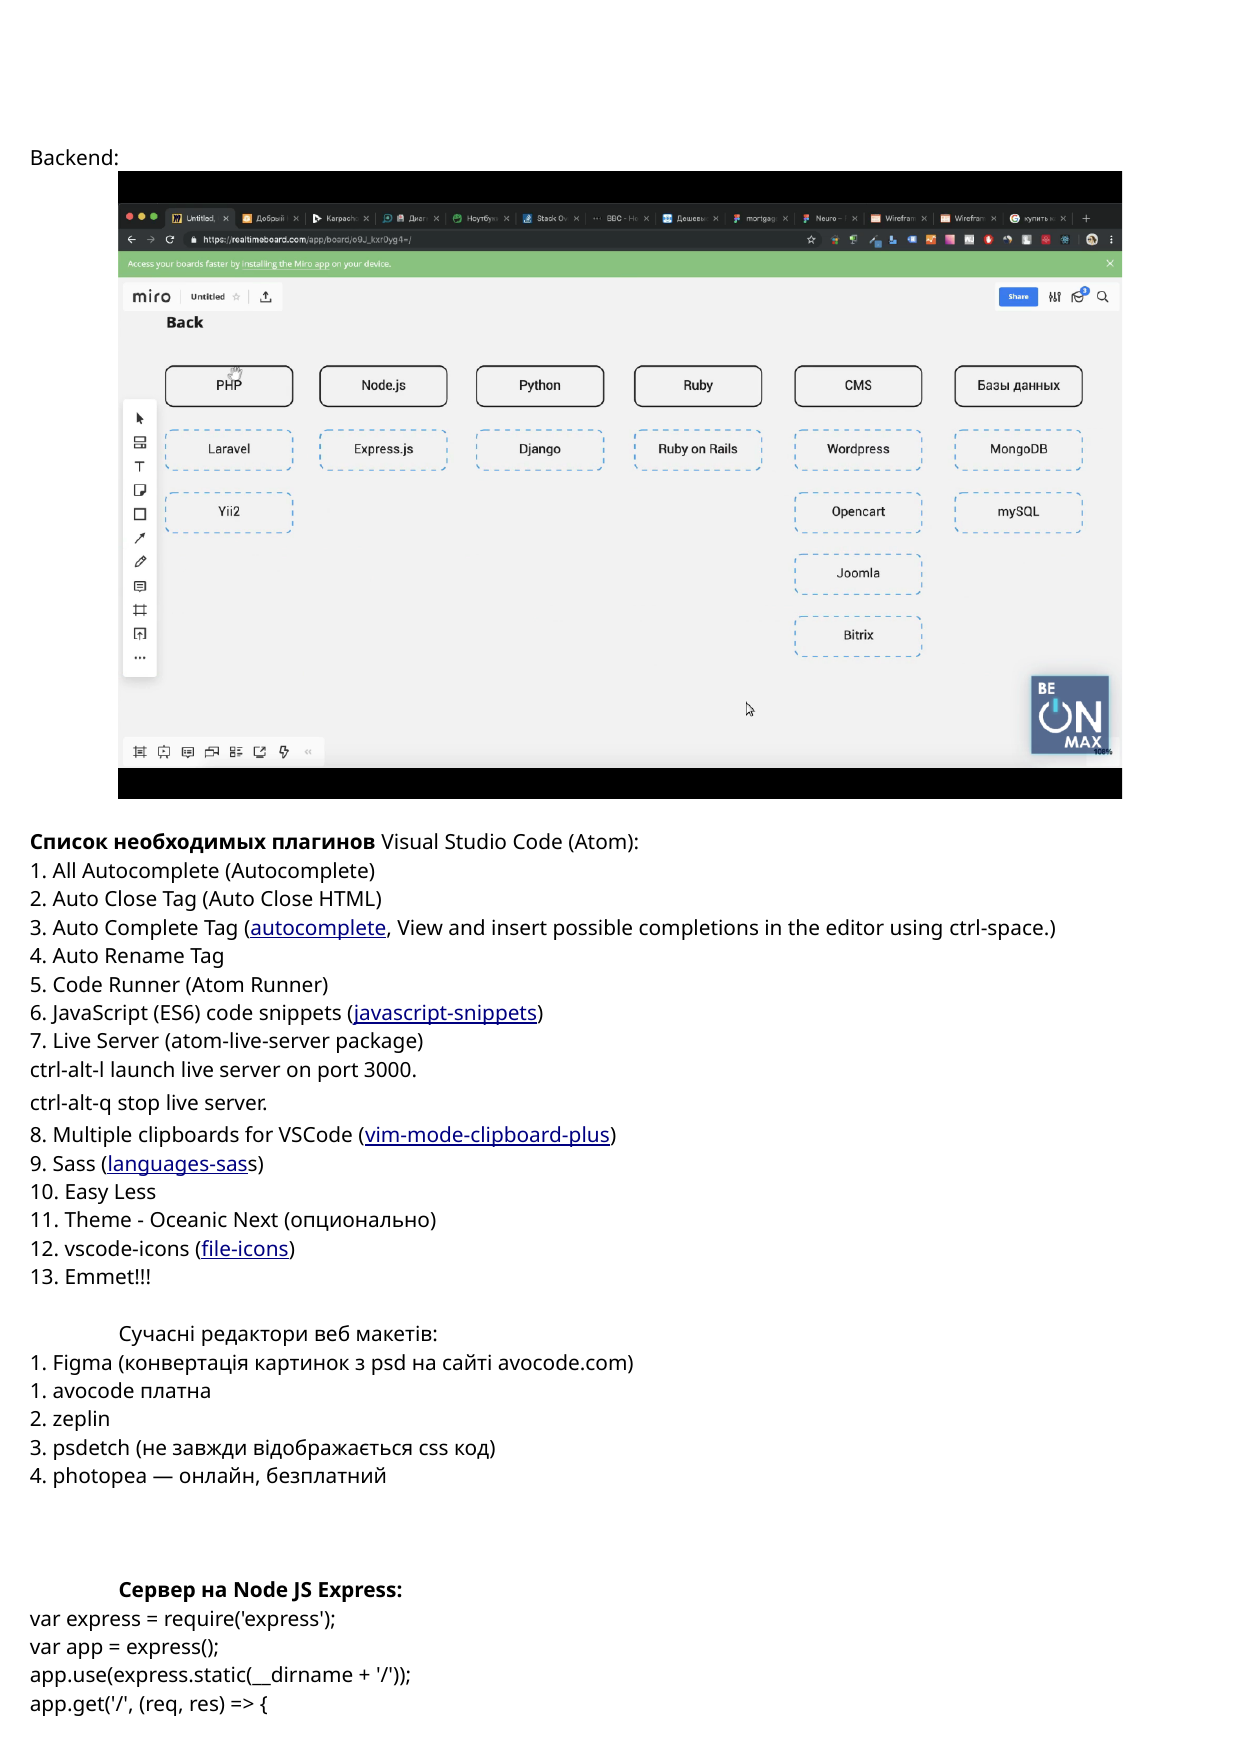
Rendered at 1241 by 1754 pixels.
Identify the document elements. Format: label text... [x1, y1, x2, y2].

text 1. All Autocomplete (Autocomplete) 2. Auto Close Tag (Auto Close HTML) 3. Auto Complete Tag (autocomplete, View and insert possible completions in the editor using ctrl-space.) 4. Auto Rename Tag 5. Code Runner (Atom Runner) 6. JavaScript (ES6) code snippets (javascript-snippets) 7. Live Server (atom-live-server package) [29, 856, 1211, 1055]
text var app = express(); [29, 1632, 1211, 1661]
text app.use(express.static(__dirname + '/')); [29, 1661, 1211, 1689]
picture [118, 171, 1123, 799]
text 1. Figma (конвертація картинок з psd на сайті avocode.com) [29, 1348, 1211, 1376]
text Сервер на Node JS Express: [29, 1575, 1211, 1604]
text Backend: [29, 143, 1211, 172]
text Список необходимых плагинов Visual Studio Code (Atom): [29, 827, 1211, 856]
text 1. avocode платна [29, 1376, 1211, 1404]
text 13. Emmet!!! [29, 1262, 1211, 1291]
text ctrl-alt-l launch live server on port 3000. [29, 1055, 1211, 1083]
text 8. Multiple clipboards for VSCode (vim-mode-clipboard-plus) 9. Sass (languages-sass) 10. Easy Less 11. Theme - Oceanic Next (опционально) 12. vscode-icons (file-icons) [29, 1120, 1211, 1262]
text app.get('/', (req, res) => { [29, 1689, 1211, 1717]
text 4. photopea — онлайн, безплатний [29, 1461, 1211, 1490]
text 2. zeplin [29, 1404, 1211, 1433]
text ctrl-alt-q stop live server. [29, 1088, 1211, 1116]
text Сучасні редактори веб макетів: [29, 1319, 1211, 1348]
text var express = require('express'); [29, 1604, 1211, 1632]
text 3. psdetch (не завжди відображається css код) [29, 1433, 1211, 1461]
